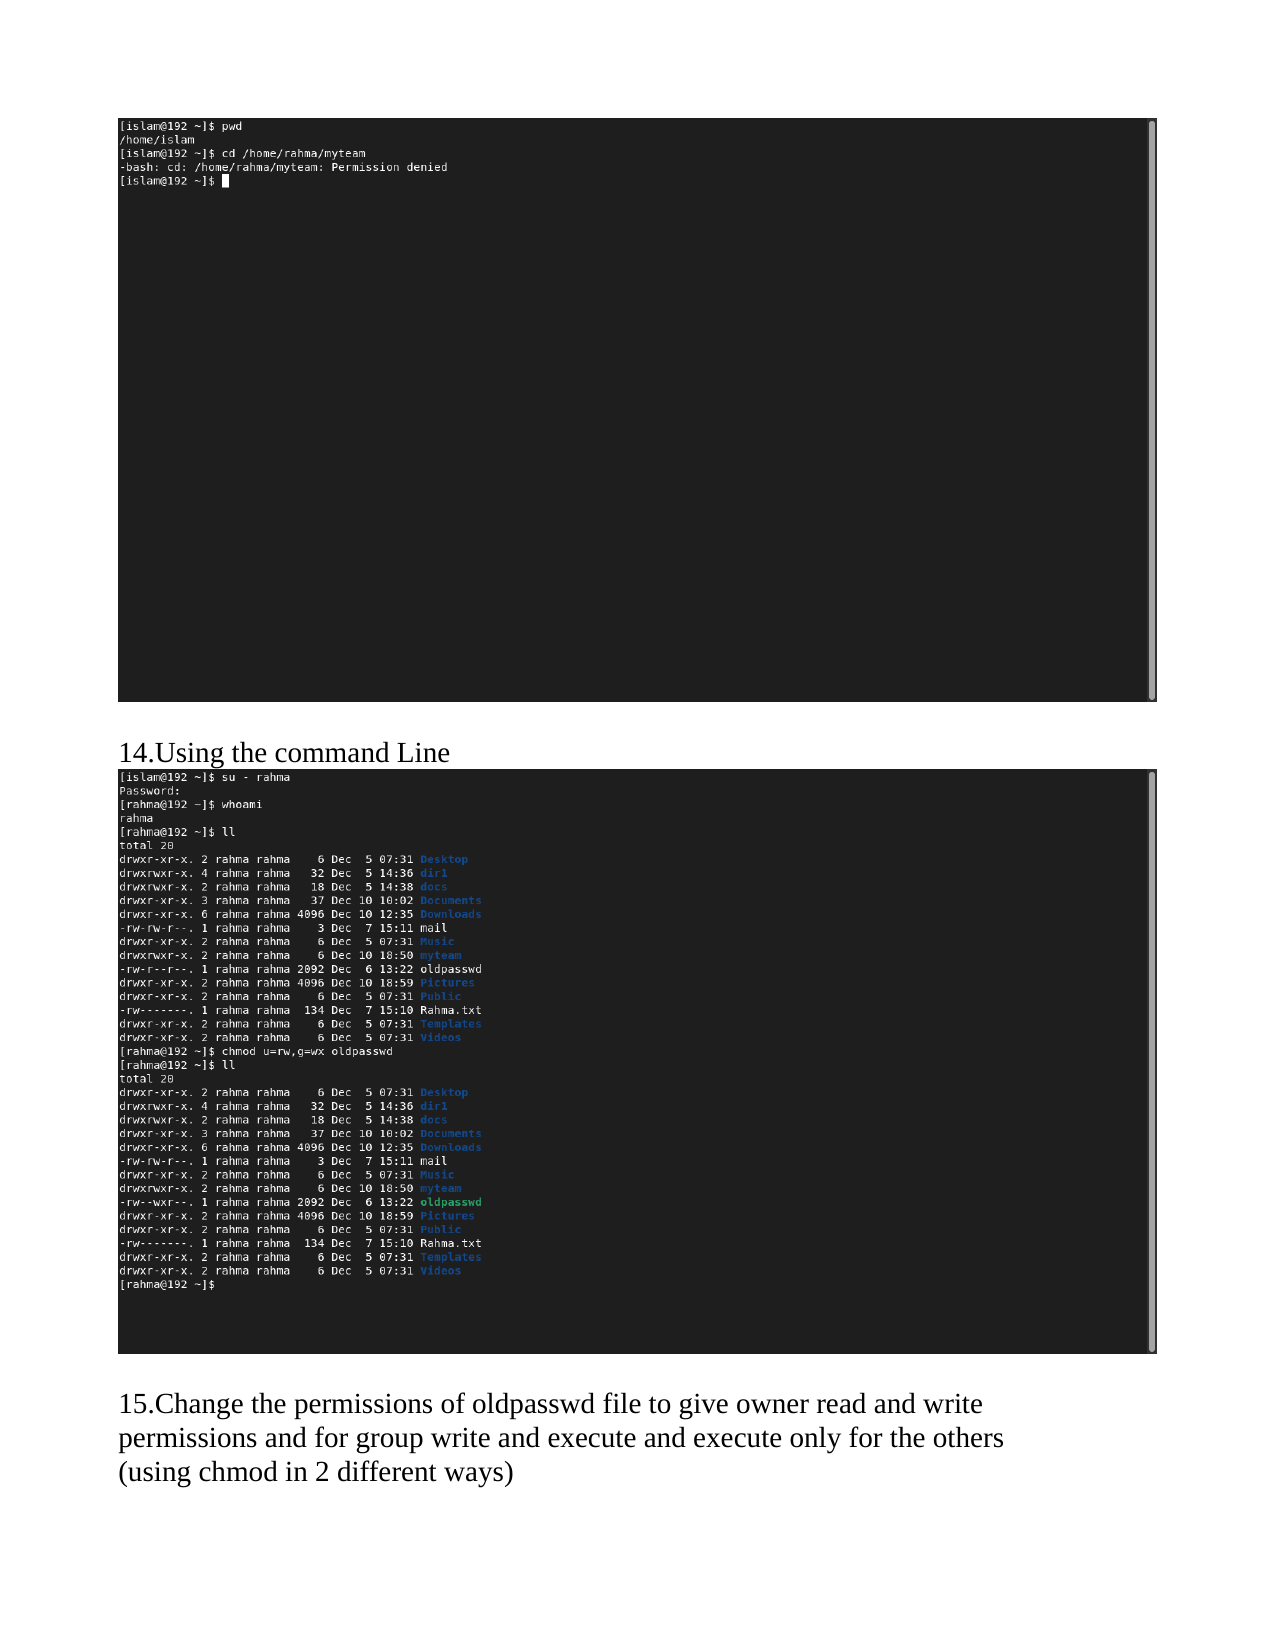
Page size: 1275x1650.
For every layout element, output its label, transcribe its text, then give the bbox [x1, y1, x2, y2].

text permissions and for group write and execute and execute only for the others [118, 1420, 1157, 1454]
picture [118, 769, 1157, 1354]
text 15.Change the permissions of oldpasswd file to give owner read and write [118, 1387, 1157, 1420]
text (using chmod in 2 different ways) [118, 1454, 1157, 1487]
picture [118, 118, 1157, 702]
text 14.Using the command Line [118, 736, 1157, 769]
